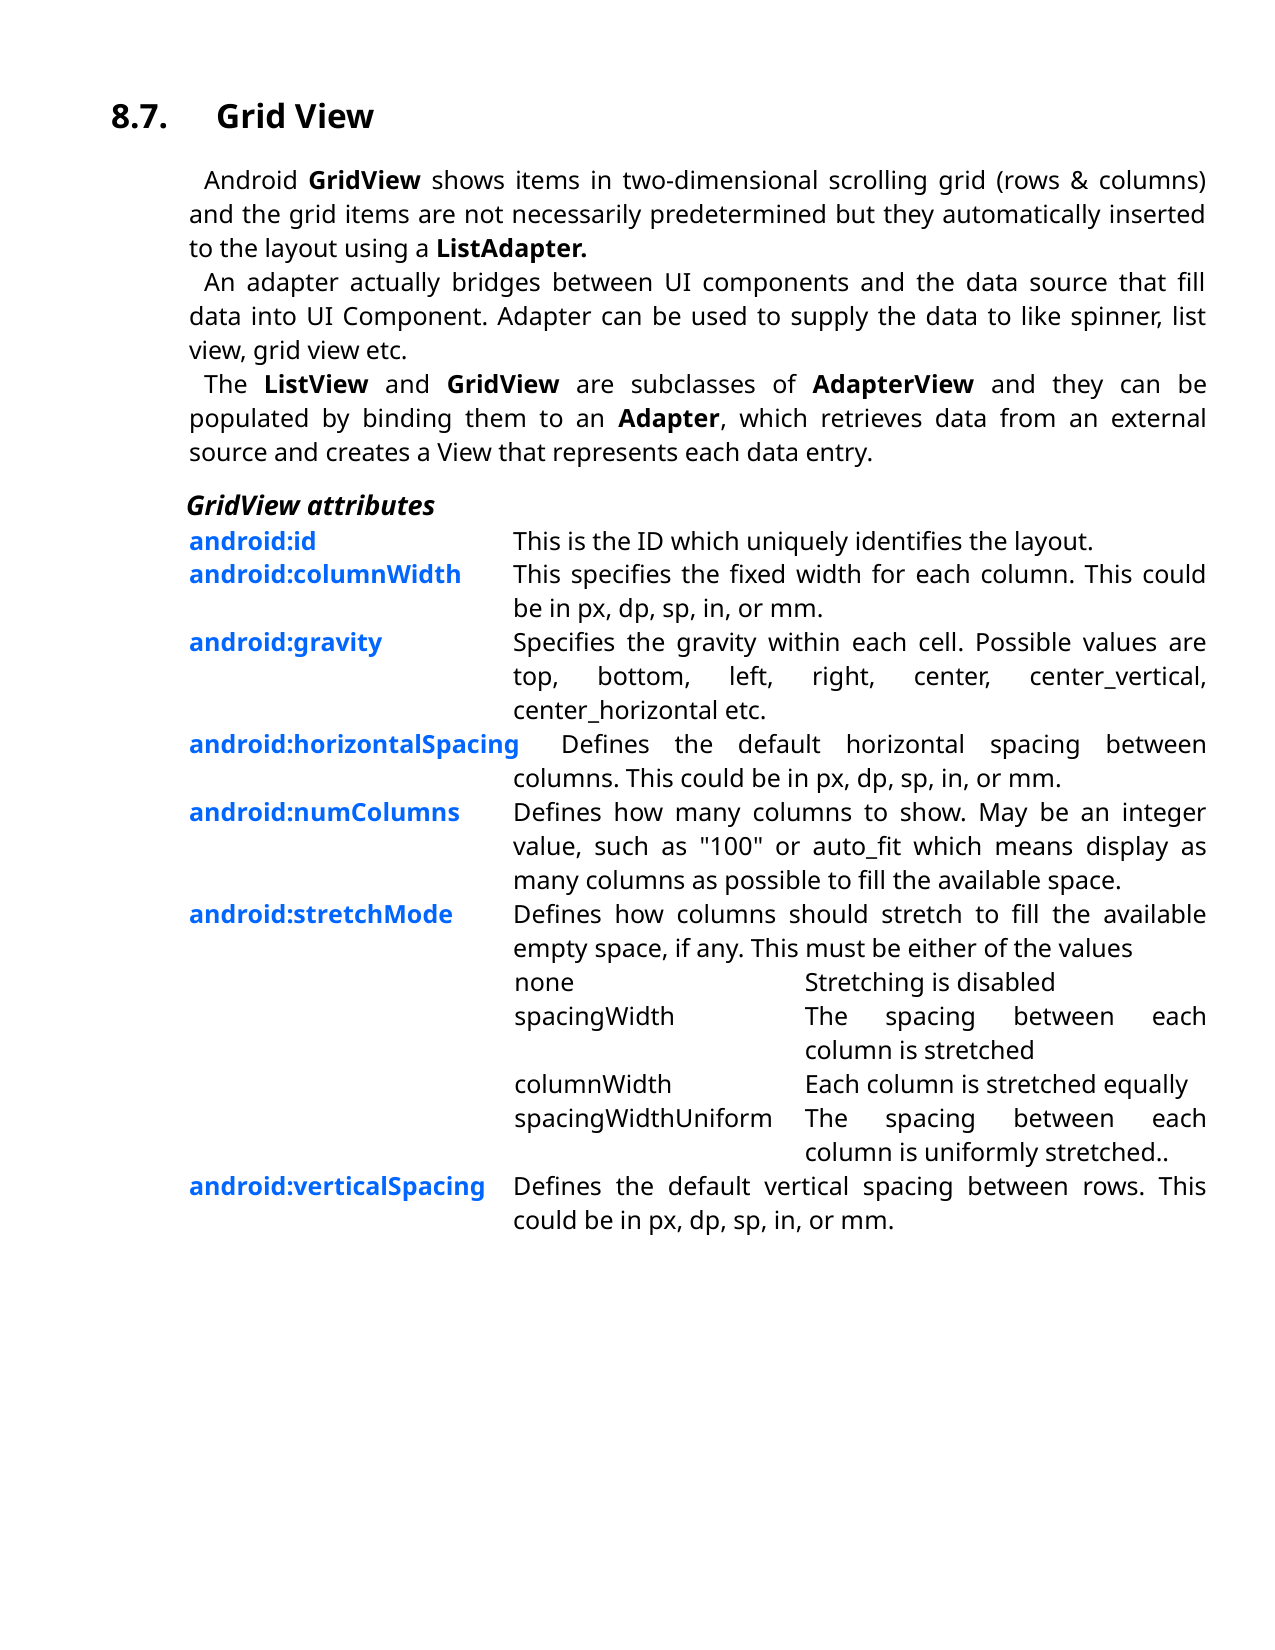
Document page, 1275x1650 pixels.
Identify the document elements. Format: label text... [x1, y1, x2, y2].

subtitle Grid View [111, 93, 1207, 139]
title GridView attributes [186, 487, 1207, 523]
text An adapter actually bridges between UI components and the data source that fill data into UI Component. Adapter can be used to supply the data to like spinner, list view, grid view etc. [189, 265, 1207, 367]
list android:gravity Specifies the gravity within each cell. Possible values are top, bottom, left, right, center, center_vertical, center_horizontal etc. [189, 625, 1207, 727]
list spacingWidthUniform The spacing between each column is uniformly stretched.. [514, 1101, 1207, 1169]
list none Stretching is disabled [514, 965, 1207, 999]
list android:columnWidth This specifies the fixed width for each column. This could be in px, dp, sp, in, or mm. [189, 557, 1207, 625]
list android:stretchMode Defines how columns should stretch to fill the available empty space, if any. This must be either of the values [189, 897, 1207, 965]
list android:horizontalSpacing Defines the default horizontal spacing between columns. This could be in px, dp, sp, in, or mm. [189, 727, 1207, 795]
list columnWidth Each column is stretched equally [514, 1067, 1207, 1101]
list spacingWidth The spacing between each column is stretched [514, 999, 1207, 1067]
list android:verticalSpacing Defines the default vertical spacing between rows. This could be in px, dp, sp, in, or mm. [189, 1169, 1207, 1237]
list android:id This is the ID which uniquely identifies the layout. [189, 523, 1207, 557]
text Android GridView shows items in two-dimensional scrolling grid (rows & columns) and the grid items are not necessarily predetermined but they automatically inserted to the layout using a ListAdapter. [189, 163, 1207, 265]
list android:numColumns Defines how many columns to show. May be an integer value, such as "100" or auto_fit which means display as many columns as possible to fill the available space. [189, 795, 1207, 897]
text The ListView and GridView are subclasses of AdapterView and they can be populated by binding them to an Adapter, which retrieves data from an external source and creates a View that represents each data entry. [189, 367, 1207, 468]
